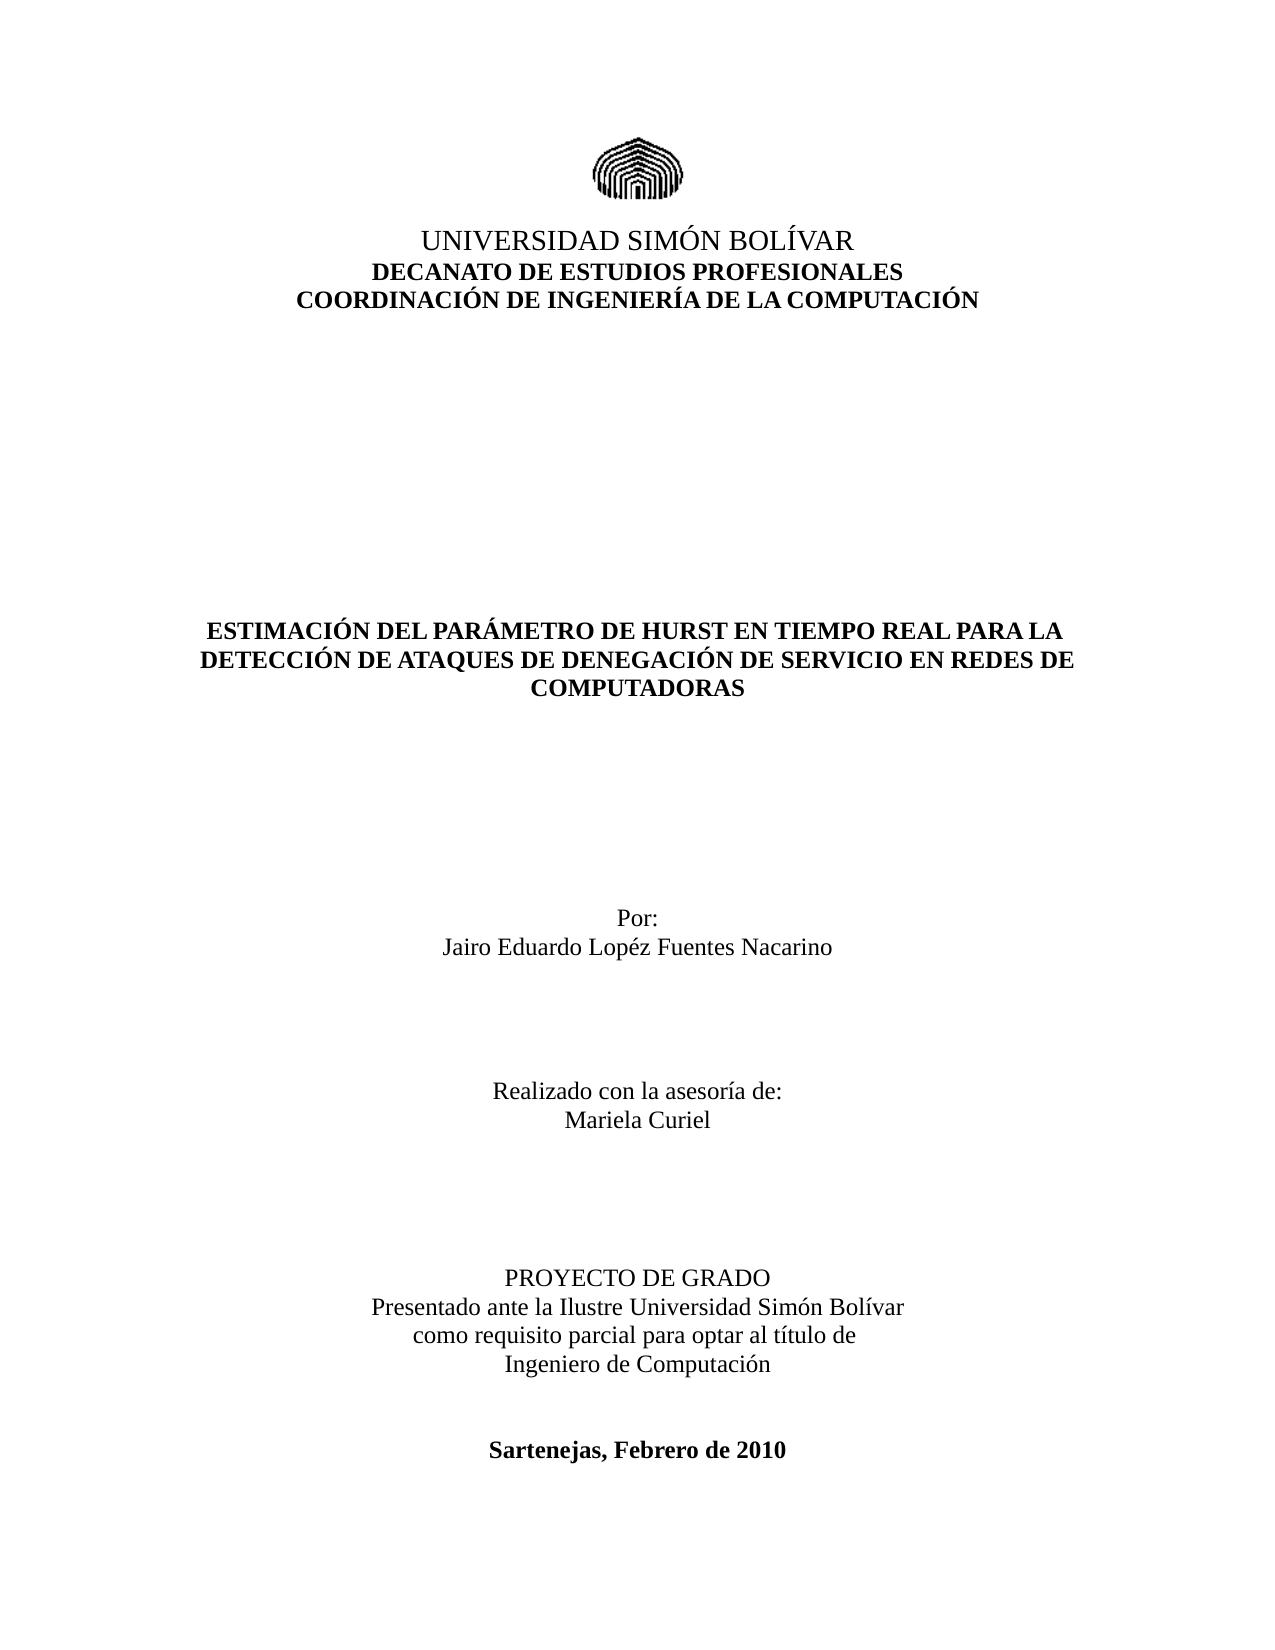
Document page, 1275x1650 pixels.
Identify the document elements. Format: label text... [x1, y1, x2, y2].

text Mariela Curiel [118, 1105, 1157, 1133]
text PROYECTO DE GRADO [118, 1263, 1157, 1292]
text Presentado ante la Ilustre Universidad Simón Bolívar [118, 1292, 1157, 1320]
text Realizado con la asesoría de: [118, 1076, 1157, 1105]
text Sartenejas, Febrero de 2010 [118, 1435, 1157, 1464]
text Por: [118, 903, 1157, 932]
text DECANATO DE ESTUDIOS PROFESIONALES [118, 257, 1157, 285]
text Jairo Eduardo Lopéz Fuentes Nacarino [118, 932, 1157, 961]
text Ingeniero de Computación [118, 1349, 1157, 1378]
text COORDINACIÓN DE INGENIERÍA DE LA COMPUTACIÓN [118, 285, 1157, 314]
text como requisito parcial para optar al título de [118, 1320, 1157, 1349]
text ESTIMACIÓN DEL PARÁMETRO DE HURST EN TIEMPO REAL PARA LA [118, 616, 1157, 645]
text UNIVERSIDAD SIMÓN BOLÍVAR [118, 223, 1157, 257]
text DETECCIÓN DE ATAQUES DE DENEGACIÓN DE SERVICIO EN REDES DE COMPUTADORAS [118, 645, 1157, 702]
